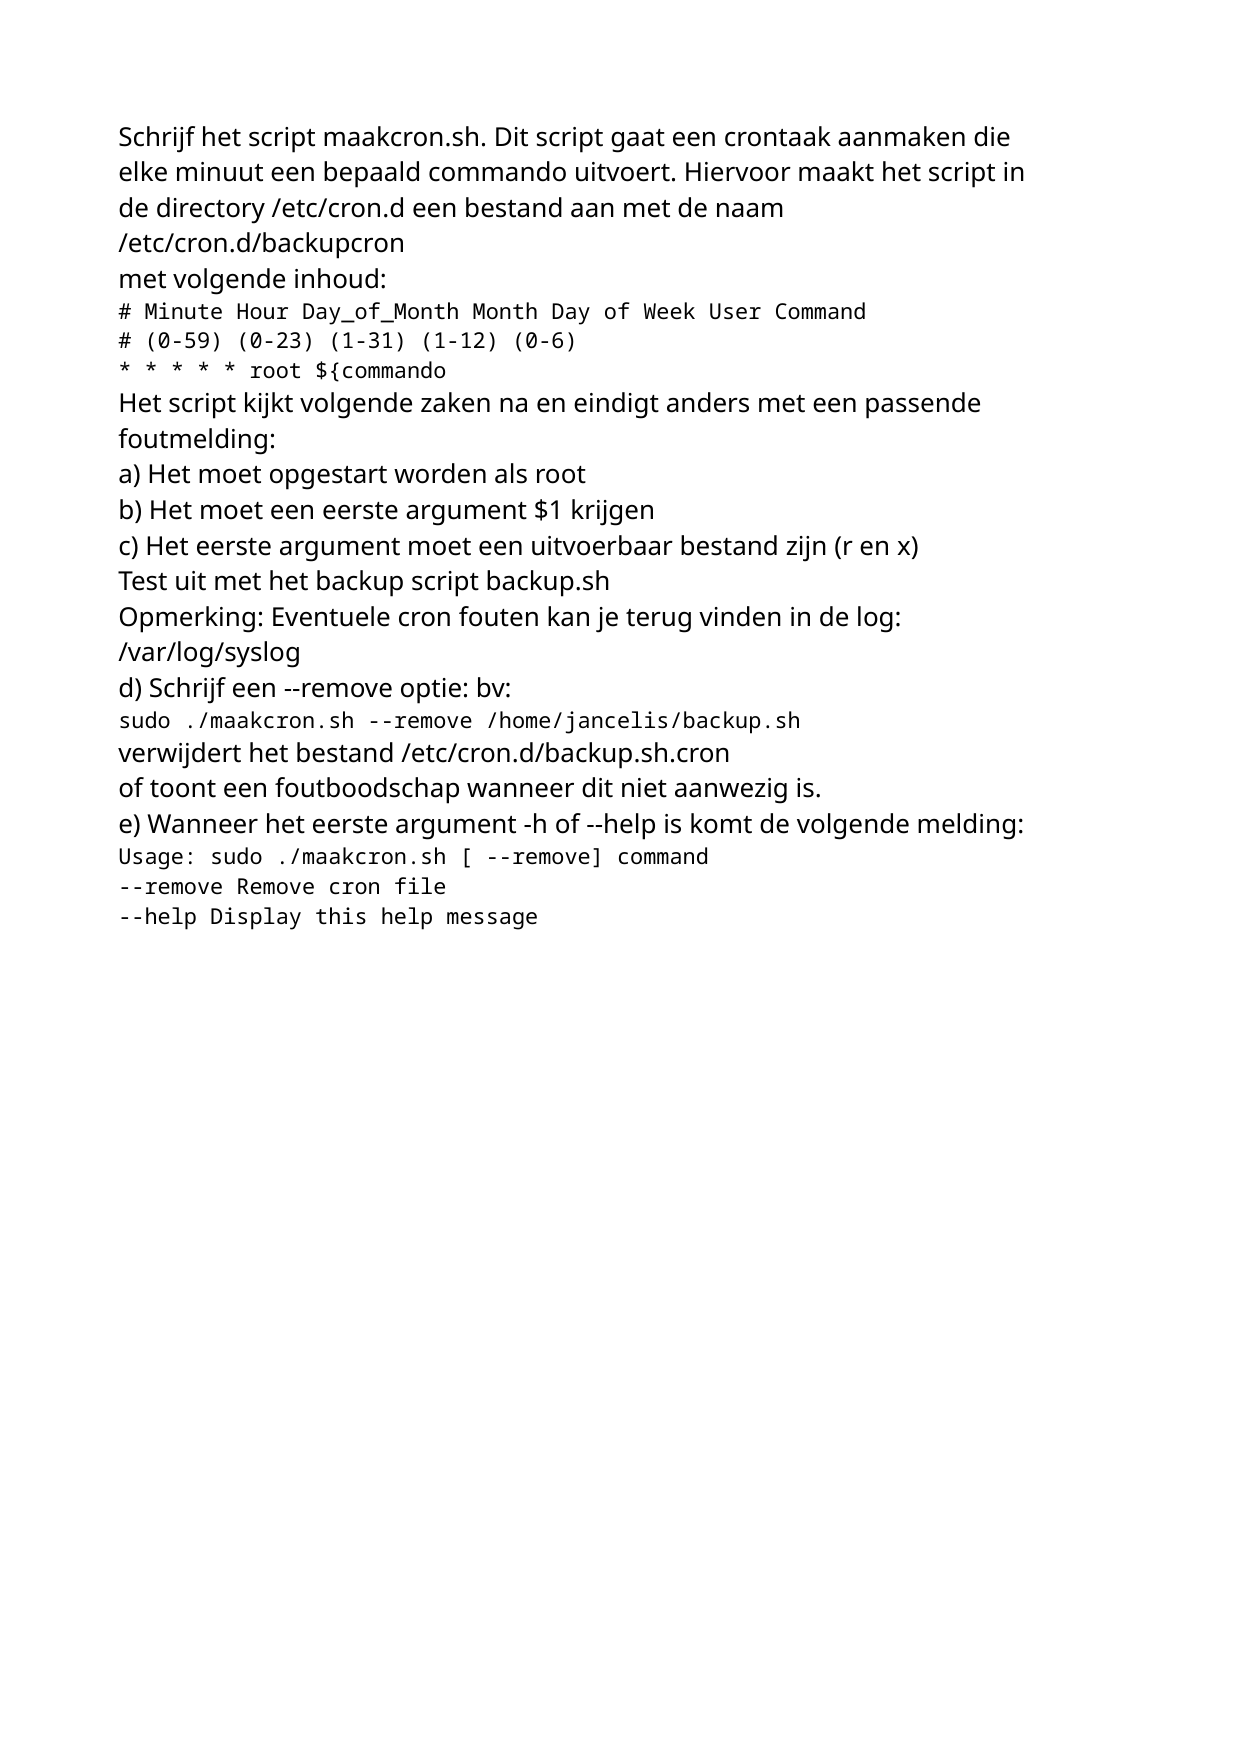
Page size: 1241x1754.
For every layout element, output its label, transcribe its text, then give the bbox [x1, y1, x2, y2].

text a) Het moet opgestart worden als root [118, 456, 1122, 492]
text --help Display this help message [118, 901, 1122, 931]
text Opmerking: Eventuele cron fouten kan je terug vinden in de log: [118, 598, 1122, 634]
text verwijdert het bestand /etc/cron.d/backup.sh.cron [118, 734, 1122, 770]
text foutmelding: [118, 421, 1122, 456]
text de directory /etc/cron.d een bestand aan met de naam [118, 189, 1122, 225]
text --remove Remove cron file [118, 871, 1122, 901]
text elke minuut een bepaald commando uitvoert. Hiervoor maakt het script in [118, 154, 1122, 189]
text Test uit met het backup script backup.sh [118, 563, 1122, 598]
text # Minute Hour Day_of_Month Month Day of Week User Command [118, 296, 1122, 326]
text met volgende inhoud: [118, 260, 1122, 296]
text Schrijf het script maakcron.sh. Dit script gaat een crontaak aanmaken die [118, 118, 1122, 154]
text Usage: sudo ./maakcron.sh [ --remove] command [118, 841, 1122, 871]
text /var/log/syslog [118, 634, 1122, 669]
text e) Wanneer het eerste argument -h of --help is komt de volgende melding: [118, 806, 1122, 841]
text of toont een foutboodschap wanneer dit niet aanwezig is. [118, 770, 1122, 806]
text c) Het eerste argument moet een uitvoerbaar bestand zijn (r en x) [118, 527, 1122, 563]
text # (0-59) (0-23) (1-31) (1-12) (0-6) [118, 326, 1122, 355]
text Het script kijkt volgende zaken na en eindigt anders met een passende [118, 385, 1122, 421]
text /etc/cron.d/backupcron [118, 225, 1122, 260]
text d) Schrijf een --remove optie: bv: [118, 669, 1122, 705]
text sudo ./maakcron.sh --remove /home/jancelis/backup.sh [118, 705, 1122, 734]
text * * * * * root ${commando [118, 355, 1122, 385]
text b) Het moet een eerste argument $1 krijgen [118, 492, 1122, 527]
